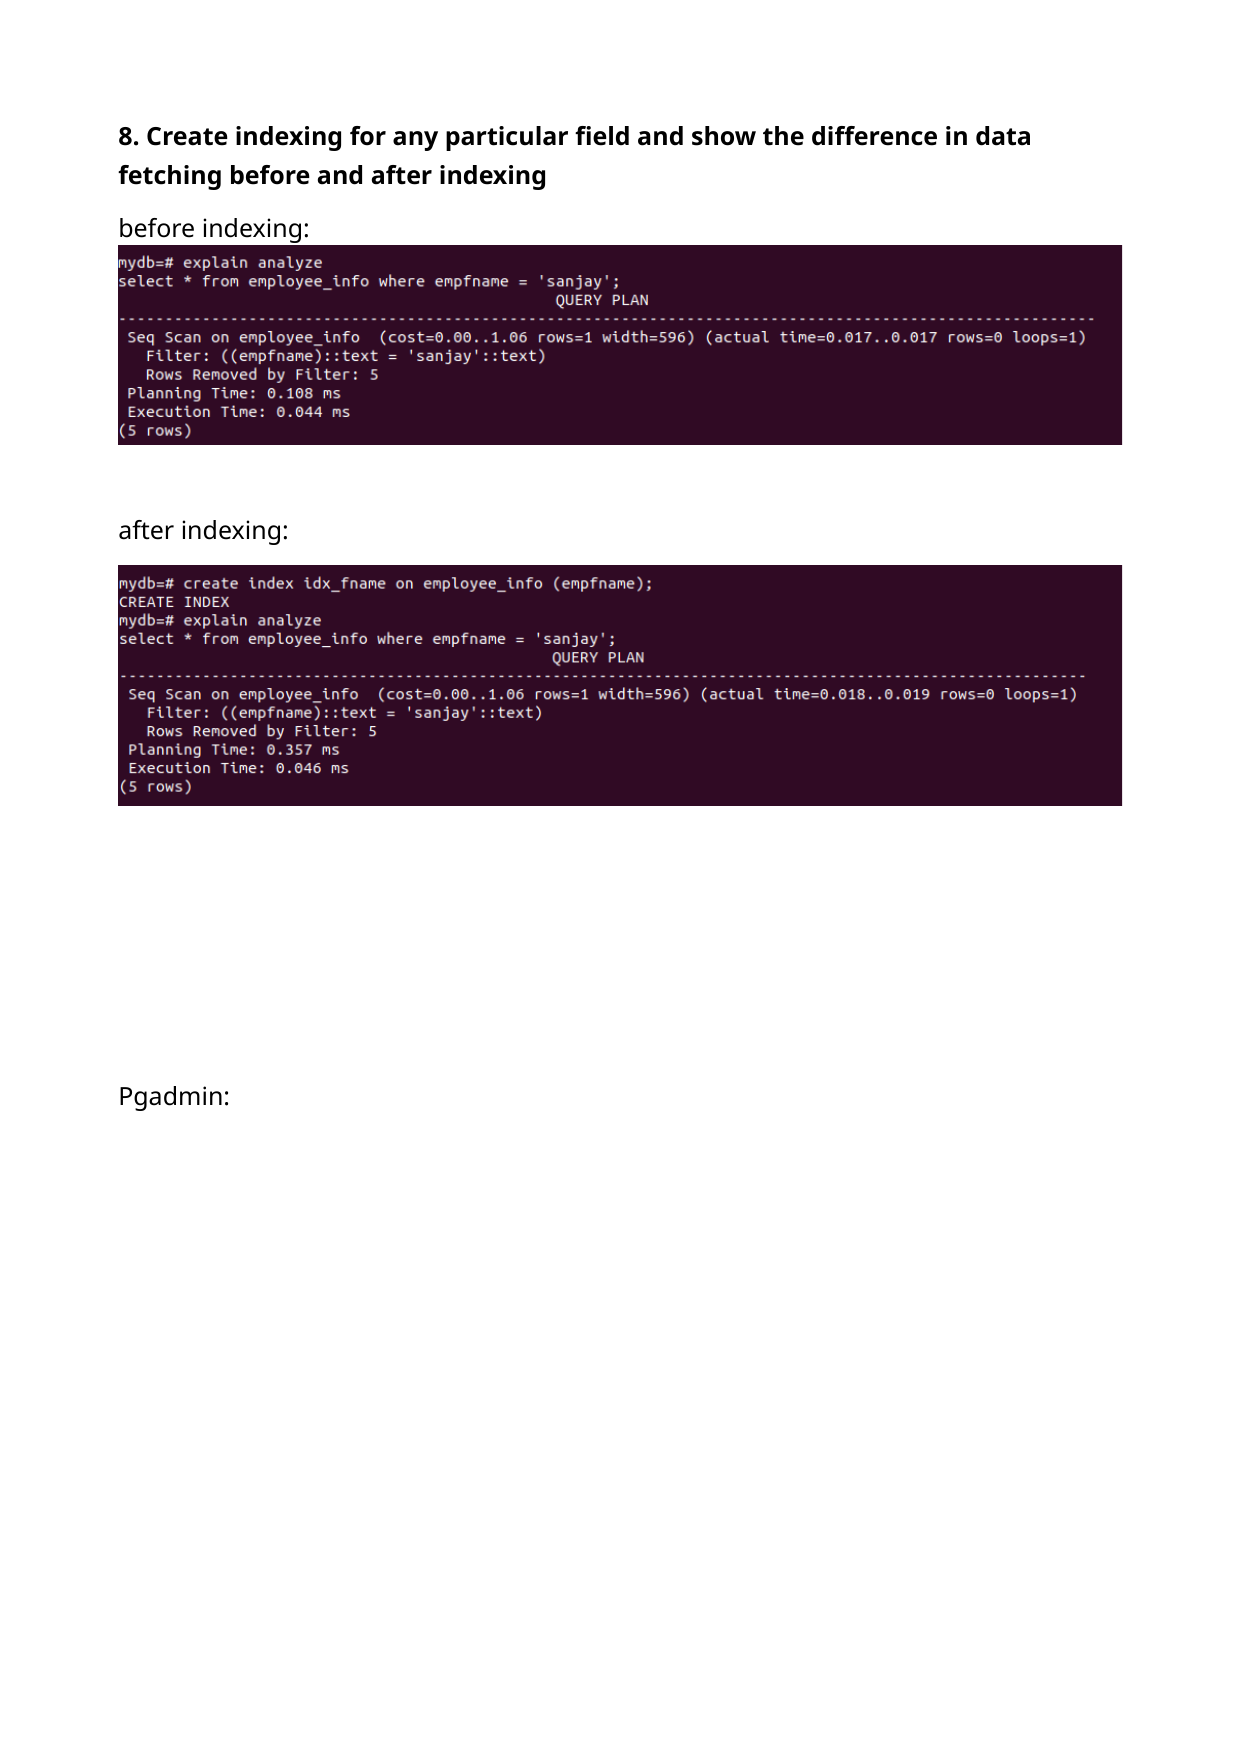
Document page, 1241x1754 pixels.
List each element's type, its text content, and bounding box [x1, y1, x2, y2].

text Pgadmin: [118, 1078, 1122, 1112]
text after indexing: [118, 513, 1122, 547]
text 8. Create indexing for any particular field and show the difference in data fetching before and after indexing [118, 118, 1122, 191]
text before indexing: [118, 211, 1122, 245]
picture [118, 565, 1123, 806]
picture [118, 245, 1123, 445]
